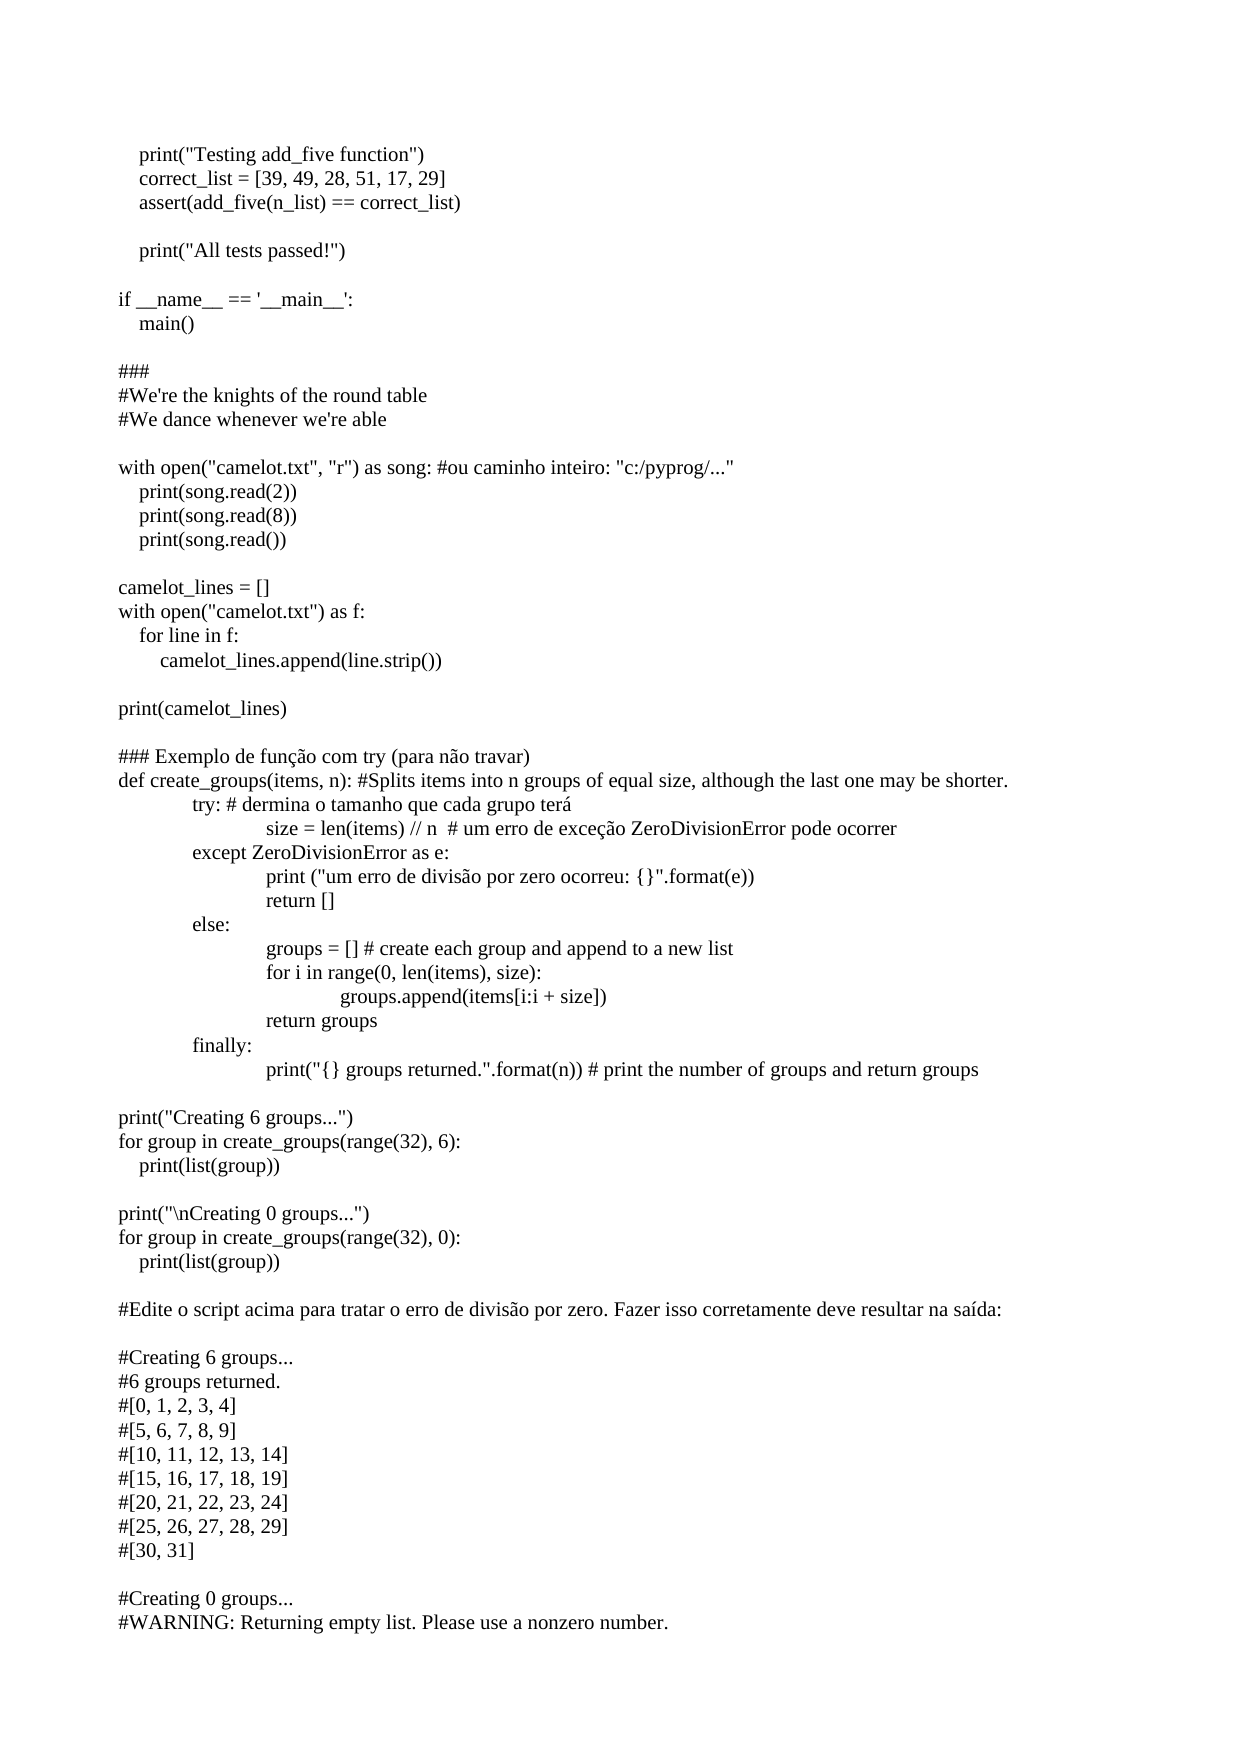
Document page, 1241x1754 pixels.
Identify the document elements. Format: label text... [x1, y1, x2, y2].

text #WARNING: Returning empty list. Please use a nonzero number. [118, 1610, 1122, 1634]
text #We dance whenever we're able [118, 407, 1122, 431]
text print(song.read()) [118, 527, 1122, 551]
text print ("um erro de divisão por zero ocorreu: {}".format(e)) [118, 864, 1122, 888]
text camelot_lines = [] [118, 575, 1122, 599]
text #[10, 11, 12, 13, 14] [118, 1442, 1122, 1466]
text print(list(group)) [118, 1249, 1122, 1273]
text print(list(group)) [118, 1153, 1122, 1177]
text for group in create_groups(range(32), 0): [118, 1225, 1122, 1249]
text for group in create_groups(range(32), 6): [118, 1129, 1122, 1153]
text #Creating 0 groups... [118, 1586, 1122, 1610]
text else: [118, 912, 1122, 936]
text #[20, 21, 22, 23, 24] [118, 1490, 1122, 1514]
text #Edite o script acima para tratar o erro de divisão por zero. Fazer isso corretamente deve resultar na saída: [118, 1297, 1122, 1321]
text with open("camelot.txt", "r") as song: #ou caminho inteiro: "c:/pyprog/..." [118, 455, 1122, 479]
text try: # dermina o tamanho que cada grupo terá [118, 792, 1122, 816]
text finally: [118, 1032, 1122, 1057]
text for i in range(0, len(items), size): [118, 960, 1122, 984]
text #We're the knights of the round table [118, 383, 1122, 407]
text except ZeroDivisionError as e: [118, 840, 1122, 864]
text print("\nCreating 0 groups...") [118, 1201, 1122, 1225]
text main() [118, 311, 1122, 335]
text print(camelot_lines) [118, 696, 1122, 720]
text print("{} groups returned.".format(n)) # print the number of groups and return groups [118, 1057, 1122, 1081]
text #[5, 6, 7, 8, 9] [118, 1417, 1122, 1442]
text print("Creating 6 groups...") [118, 1105, 1122, 1129]
text #Creating 6 groups... [118, 1345, 1122, 1369]
text def create_groups(items, n): #Splits items into n groups of equal size, although the last one may be shorter. [118, 768, 1122, 792]
text print(song.read(8)) [118, 503, 1122, 527]
text ### [118, 359, 1122, 383]
text print("All tests passed!") [118, 238, 1122, 262]
text #6 groups returned. [118, 1369, 1122, 1393]
text groups = [] # create each group and append to a new list [118, 936, 1122, 960]
text #[0, 1, 2, 3, 4] [118, 1393, 1122, 1417]
text if __name__ == '__main__': [118, 287, 1122, 311]
text for line in f: [118, 623, 1122, 647]
text #[30, 31] [118, 1538, 1122, 1562]
text return [] [118, 888, 1122, 912]
text #[25, 26, 27, 28, 29] [118, 1514, 1122, 1538]
text with open("camelot.txt") as f: [118, 599, 1122, 623]
text assert(add_five(n_list) == correct_list) [118, 190, 1122, 214]
text return groups [118, 1008, 1122, 1032]
text correct_list = [39, 49, 28, 51, 17, 29] [118, 166, 1122, 190]
text camelot_lines.append(line.strip()) [118, 647, 1122, 672]
text print("Testing add_five function") [118, 142, 1122, 166]
text print(song.read(2)) [118, 479, 1122, 503]
text #[15, 16, 17, 18, 19] [118, 1466, 1122, 1490]
text size = len(items) // n # um erro de exceção ZeroDivisionError pode ocorrer [118, 816, 1122, 840]
text groups.append(items[i:i + size]) [118, 984, 1122, 1008]
text ### Exemplo de função com try (para não travar) [118, 744, 1122, 768]
